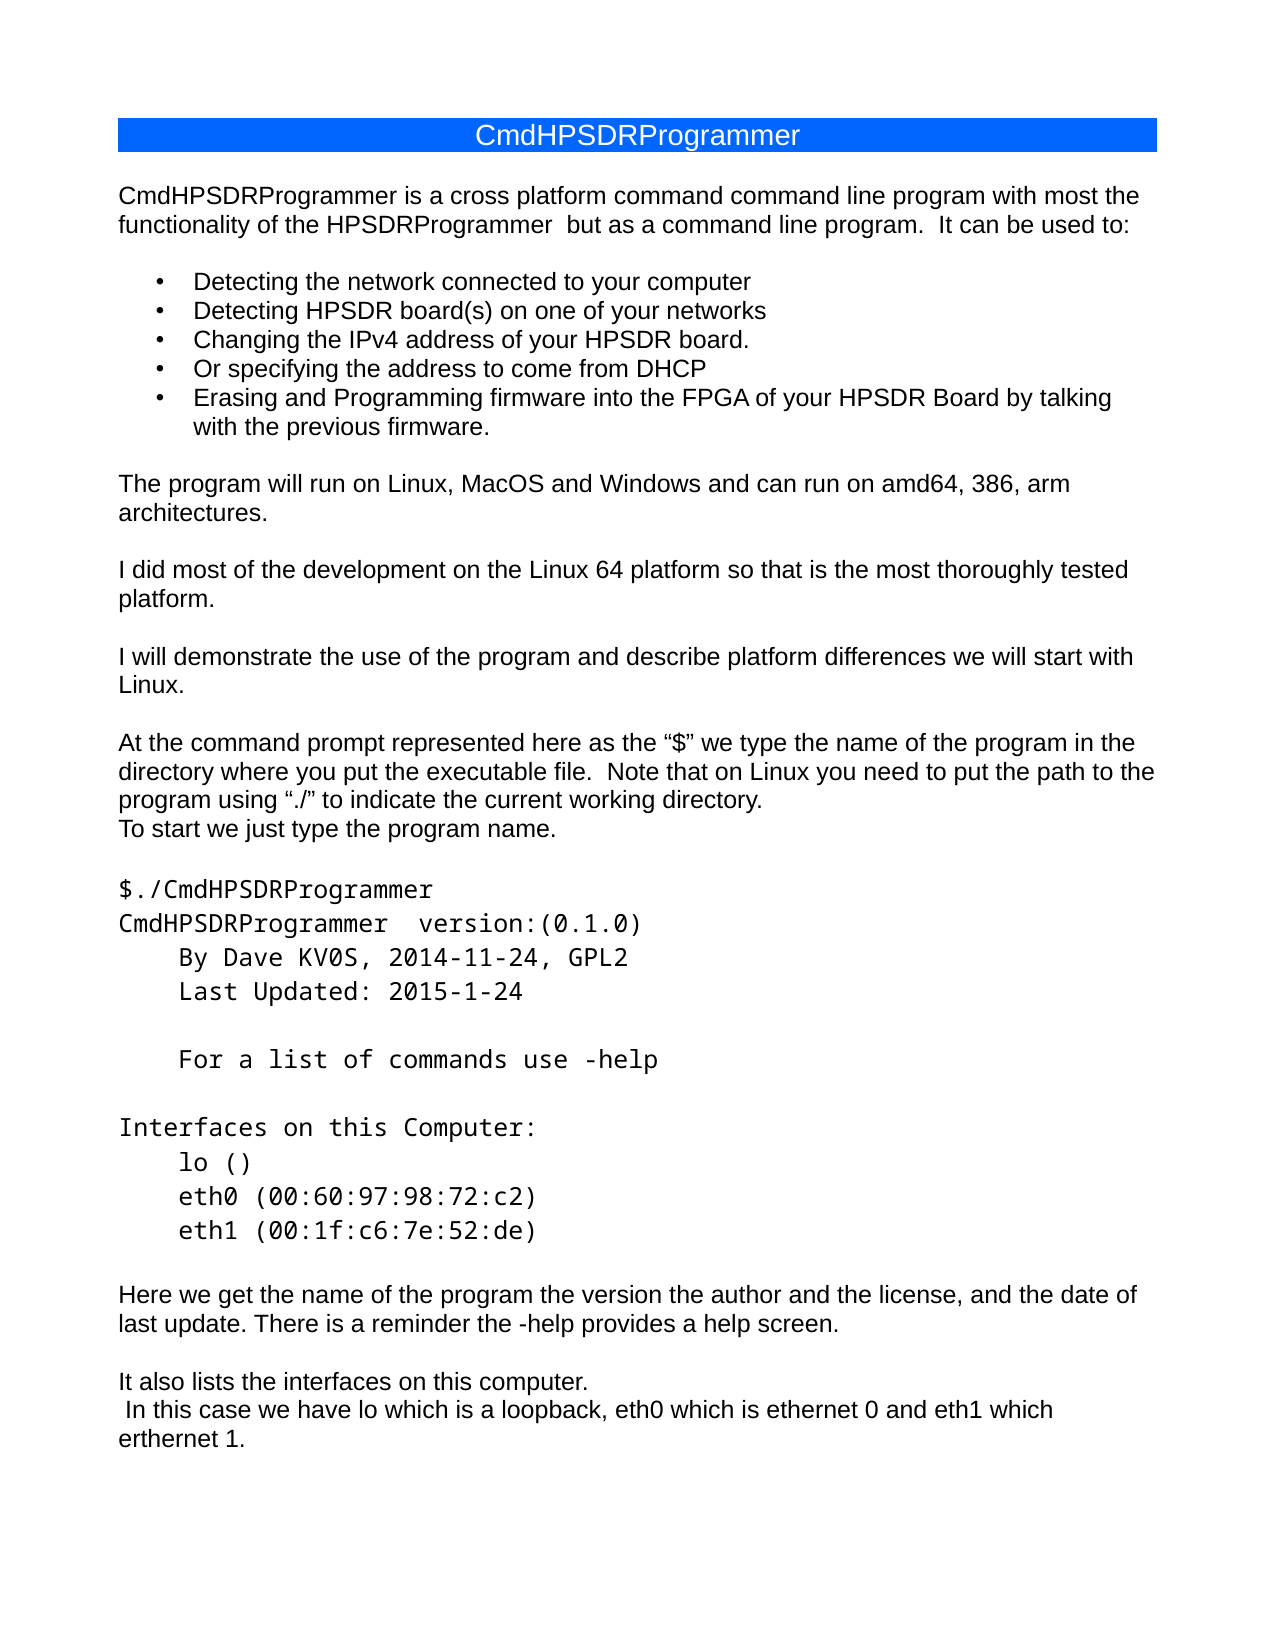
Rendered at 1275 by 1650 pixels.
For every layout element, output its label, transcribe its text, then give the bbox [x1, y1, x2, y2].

text For a list of commands use -help [118, 1042, 1157, 1076]
list Or specifying the address to come from DHCP [156, 354, 1157, 383]
list Erasing and Programming firmware into the FPGA of your HPSDR Board by talking with the previous firmware. [156, 383, 1157, 440]
list Detecting the network connected to your computer [156, 267, 1157, 296]
list Detecting HPSDR board(s) on one of your networks [156, 296, 1157, 325]
text lo () [118, 1144, 1157, 1178]
text eth0 (00:60:97:98:72:c2) [118, 1178, 1157, 1212]
text CmdHPSDRProgrammer is a cross platform command command line program with most the functionality of the HPSDRProgrammer but as a command line program. It can be used to: [118, 181, 1157, 239]
text By Dave KV0S, 2014-11-24, GPL2 [118, 940, 1157, 974]
text $./CmdHPSDRProgrammer [118, 872, 1157, 906]
text I will demonstrate the use of the program and describe platform differences we will start with Linux. [118, 642, 1157, 699]
text In this case we have lo which is a loopback, eth0 which is ethernet 0 and eth1 which erthernet 1. [118, 1395, 1157, 1453]
text To start we just type the program name. [118, 814, 1157, 843]
text Last Updated: 2015-1-24 [118, 974, 1157, 1008]
text Here we get the name of the program the version the author and the license, and the date of last update. There is a reminder the -help provides a help screen. [118, 1280, 1157, 1338]
text It also lists the interfaces on this computer. [118, 1367, 1157, 1395]
list Changing the IPv4 address of your HPSDR board. [156, 325, 1157, 354]
text eth1 (00:1f:c6:7e:52:de) [118, 1212, 1157, 1246]
text I did most of the development on the Linux 64 platform so that is the most thoroughly tested platform. [118, 555, 1157, 613]
text CmdHPSDRProgrammer version:(0.1.0) [118, 906, 1157, 940]
text The program will run on Linux, MacOS and Windows and can run on amd64, 386, arm architectures. [118, 469, 1157, 527]
text Interfaces on this Computer: [118, 1110, 1157, 1144]
text At the command prompt represented here as the “$” we type the name of the program in the directory where you put the executable file. Note that on Linux you need to put the path to the program using “./” to indicate the current working directory. [118, 728, 1157, 814]
